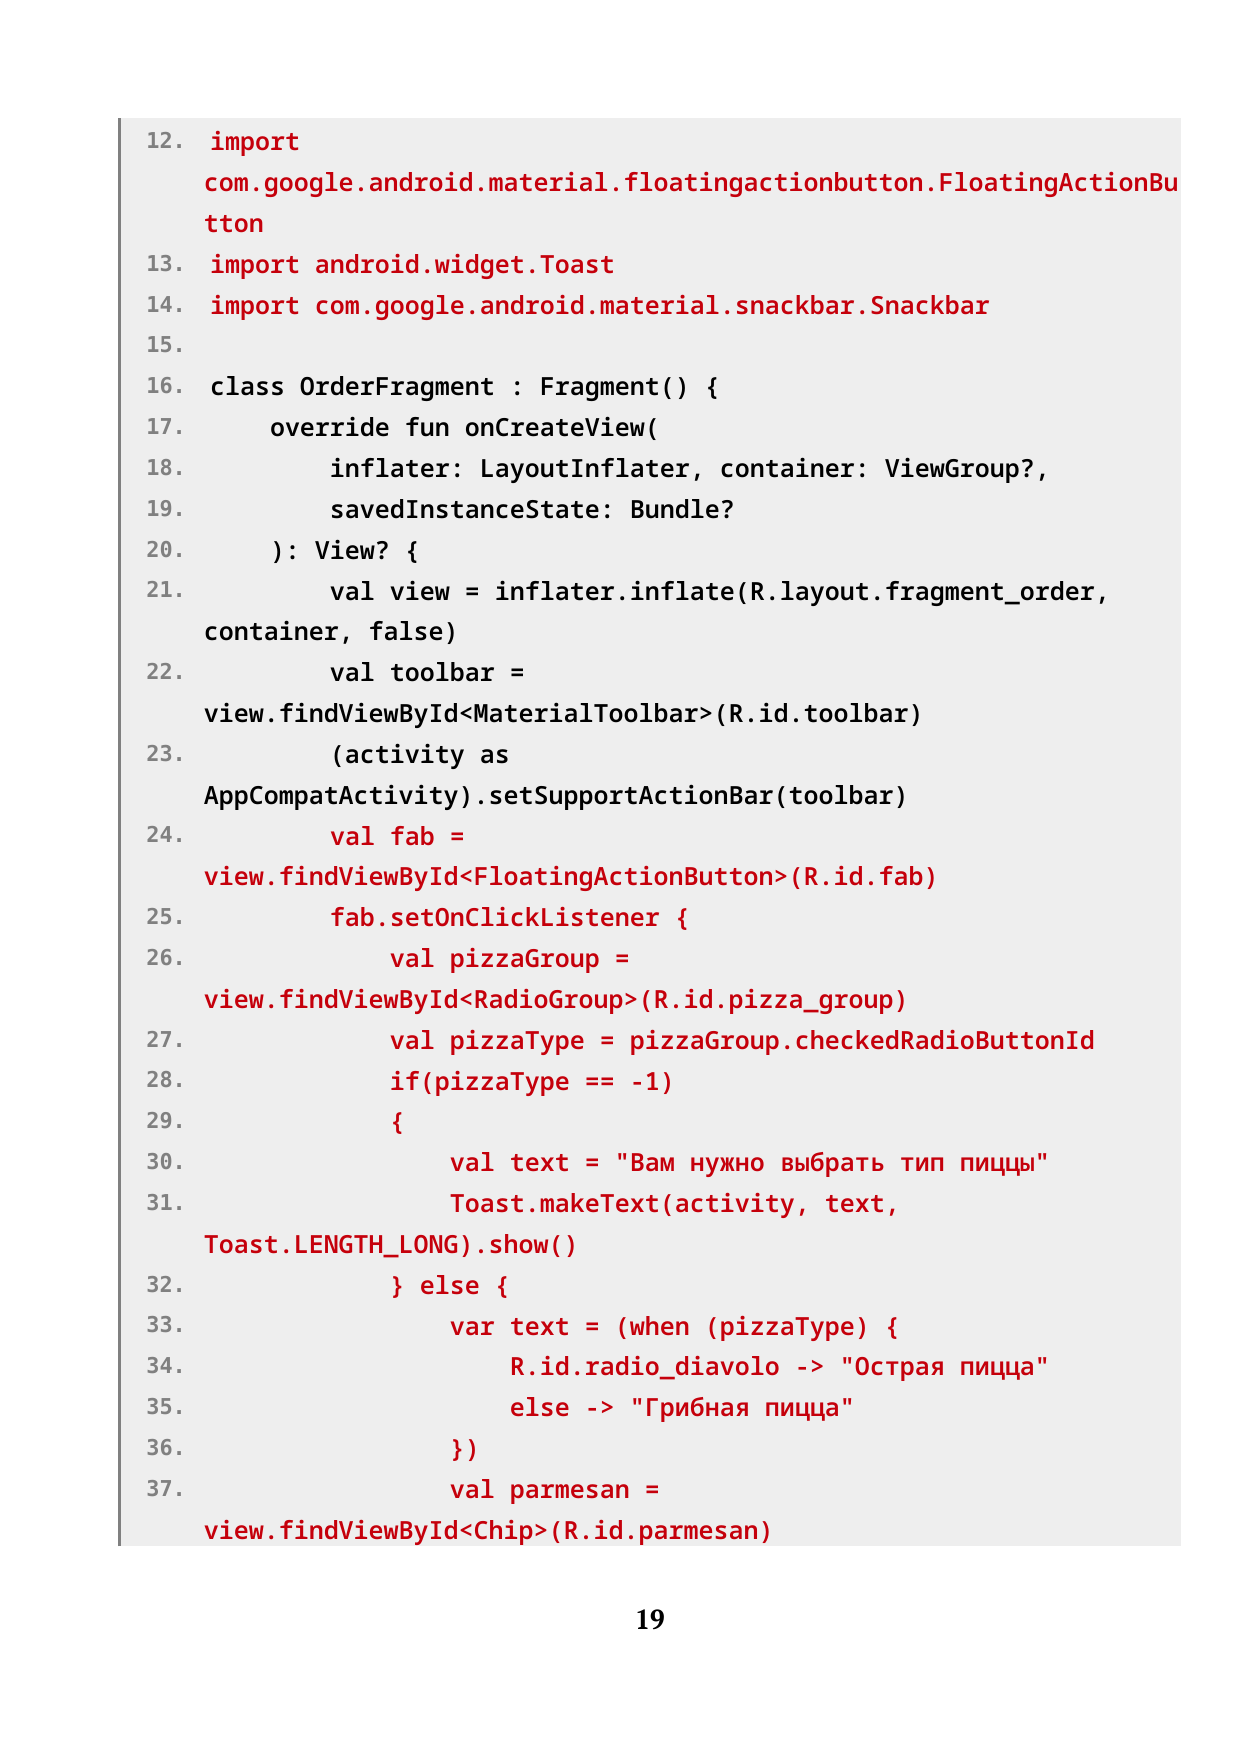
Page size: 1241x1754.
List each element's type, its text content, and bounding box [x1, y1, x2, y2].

list } else { [121, 1261, 1181, 1301]
list inflater: LayoutInflater, container: ViewGroup?, [121, 445, 1181, 485]
list if(pizzaType == -1) [121, 1057, 1181, 1097]
list val parmesan = view.findViewById<Chip>(R.id.parmesan) [121, 1466, 1181, 1546]
list val text = "Вам нужно выбрать тип пиццы" [121, 1139, 1181, 1179]
list fab.setOnClickListener { [121, 894, 1181, 934]
list import com.google.android.material.floatingactionbutton.FloatingActionButton [121, 118, 1181, 240]
list class OrderFragment : Fragment() { [121, 363, 1181, 403]
list val toolbar = view.findViewById<MaterialToolbar>(R.id.toolbar) [121, 649, 1181, 730]
list val view = inflater.inflate(R.layout.fragment_order, container, false) [121, 567, 1181, 648]
list var text = (when (pizzaType) { [121, 1302, 1181, 1342]
list ): View? { [121, 526, 1181, 566]
list else -> "Грибная пицца" [121, 1384, 1181, 1424]
list val pizzaGroup = view.findViewById<RadioGroup>(R.id.pizza_group) [121, 935, 1181, 1016]
list savedInstanceState: Bundle? [121, 486, 1181, 526]
list import android.widget.Toast [121, 241, 1181, 281]
list { [121, 1098, 1181, 1138]
list }) [121, 1425, 1181, 1465]
list import com.google.android.material.snackbar.Snackbar [121, 281, 1181, 321]
list Toast.makeText(activity, text, Toast.LENGTH_LONG).show() [121, 1180, 1181, 1261]
list val fab = view.findViewById<FloatingActionButton>(R.id.fab) [121, 812, 1181, 893]
list override fun onCreateView( [121, 404, 1181, 444]
list R.id.radio_diavolo -> "Острая пицца" [121, 1343, 1181, 1383]
list (activity as AppCompatActivity).setSupportActionBar(toolbar) [121, 731, 1181, 811]
list val pizzaType = pizzaGroup.checkedRadioButtonId [121, 1016, 1181, 1056]
